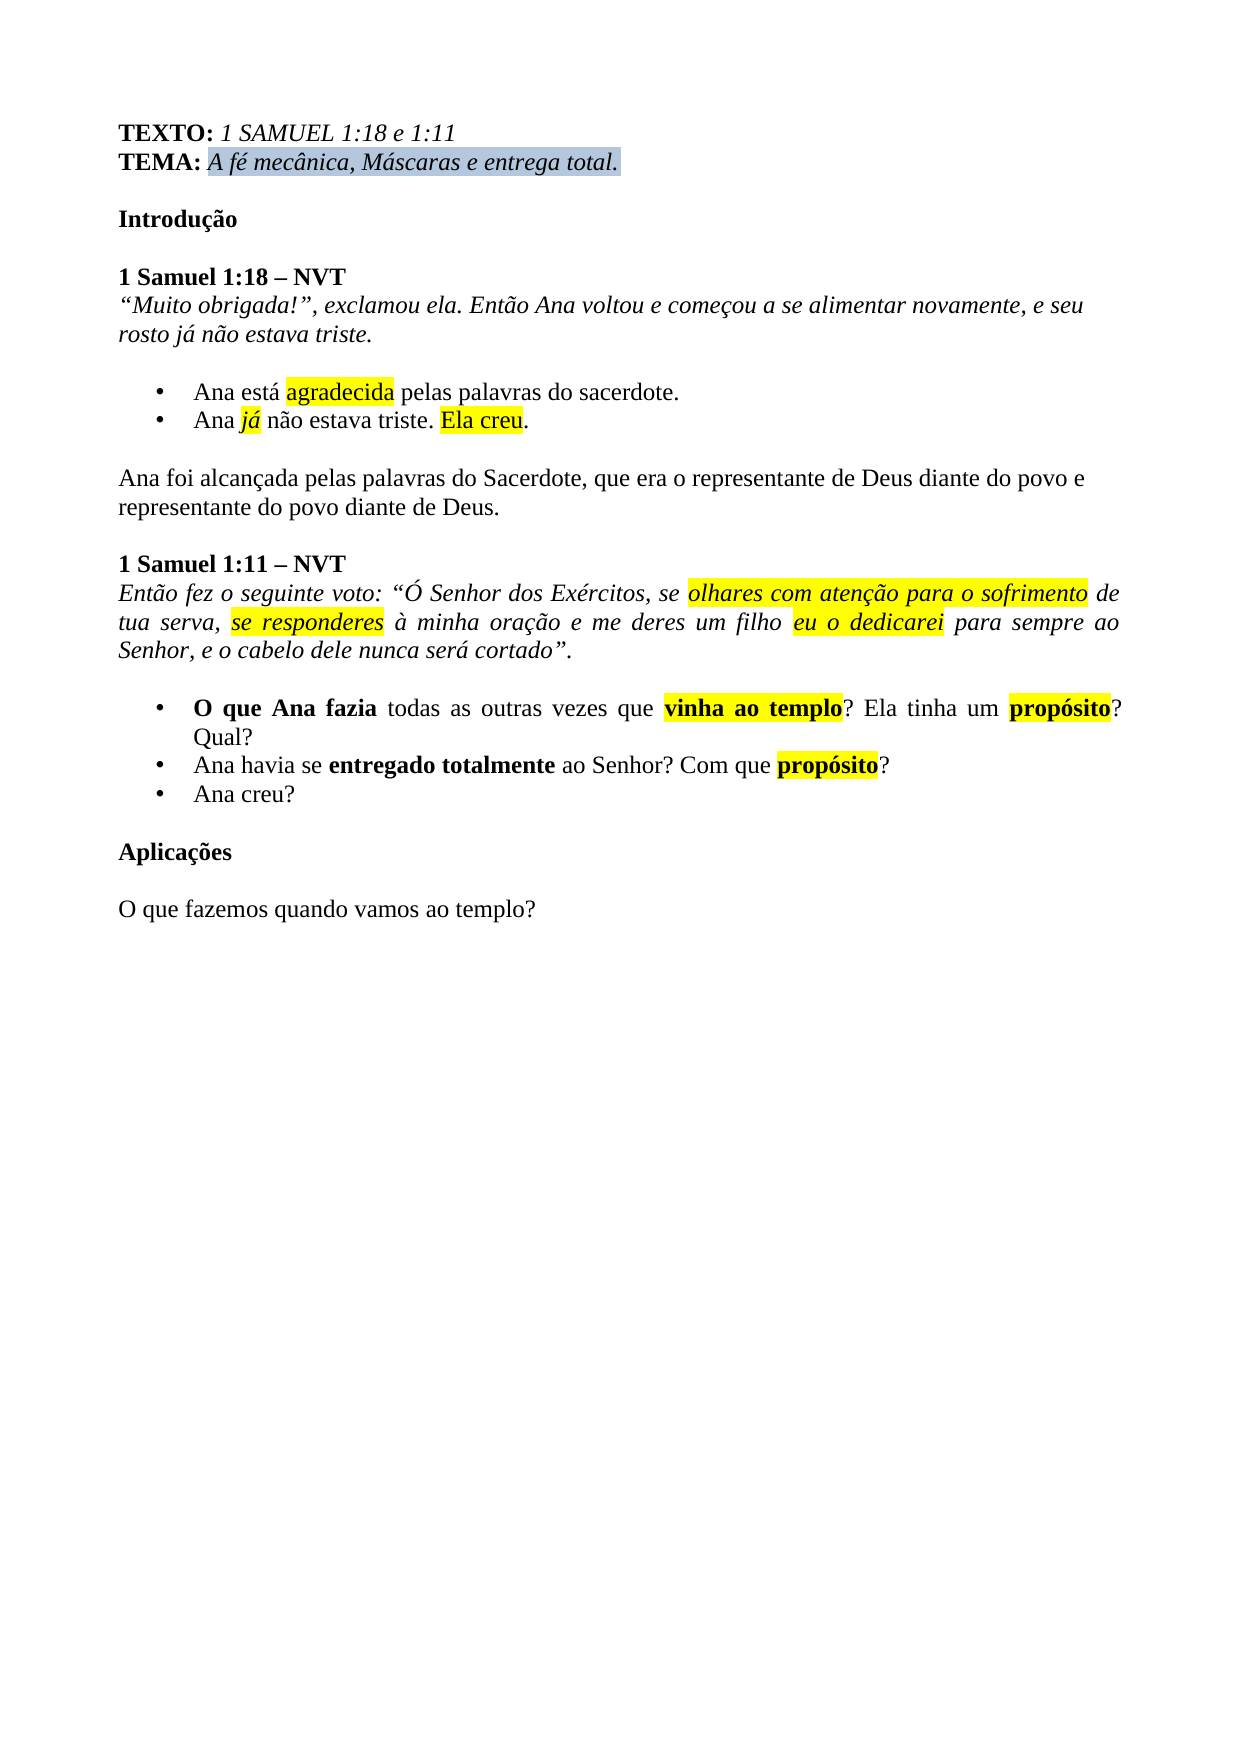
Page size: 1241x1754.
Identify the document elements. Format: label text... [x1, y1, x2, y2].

text “Muito obrigada!”, exclamou ela. Então Ana voltou e começou a se alimentar novamente, e seu rosto já não estava triste. [118, 291, 1122, 348]
text TEXTO: 1 SAMUEL 1:18 e 1:11 [118, 118, 1122, 147]
text O que fazemos quando vamos ao templo? [118, 894, 1122, 923]
text TEMA: A fé mecânica, Máscaras e entrega total. [118, 147, 1122, 176]
text 1 Samuel 1:11 – NVT [118, 549, 1122, 578]
text Ana foi alcançada pelas palavras do Sacerdote, que era o representante de Deus diante do povo e representante do povo diante de Deus. [118, 463, 1122, 521]
list Ana já não estava triste. Ela creu. [156, 406, 1122, 434]
text Então fez o seguinte voto: “Ó Senhor dos Exércitos, se olhares com atenção para o sofrimento de tua serva, se responderes à minha oração e me deres um filho eu o dedicarei para sempre ao Senhor, e o cabelo dele nunca será cortado”. [118, 578, 1122, 664]
text Introdução [118, 204, 1122, 233]
list O que Ana fazia todas as outras vezes que vinha ao templo? Ela tinha um propósito? Qual? [156, 693, 1122, 751]
list Ana creu? [156, 779, 1122, 808]
text Aplicações [118, 837, 1122, 866]
list Ana havia se entregado totalmente ao Senhor? Com que propósito? [156, 751, 1122, 779]
list Ana está agradecida pelas palavras do sacerdote. [156, 377, 1122, 406]
text 1 Samuel 1:18 – NVT [118, 262, 1122, 291]
